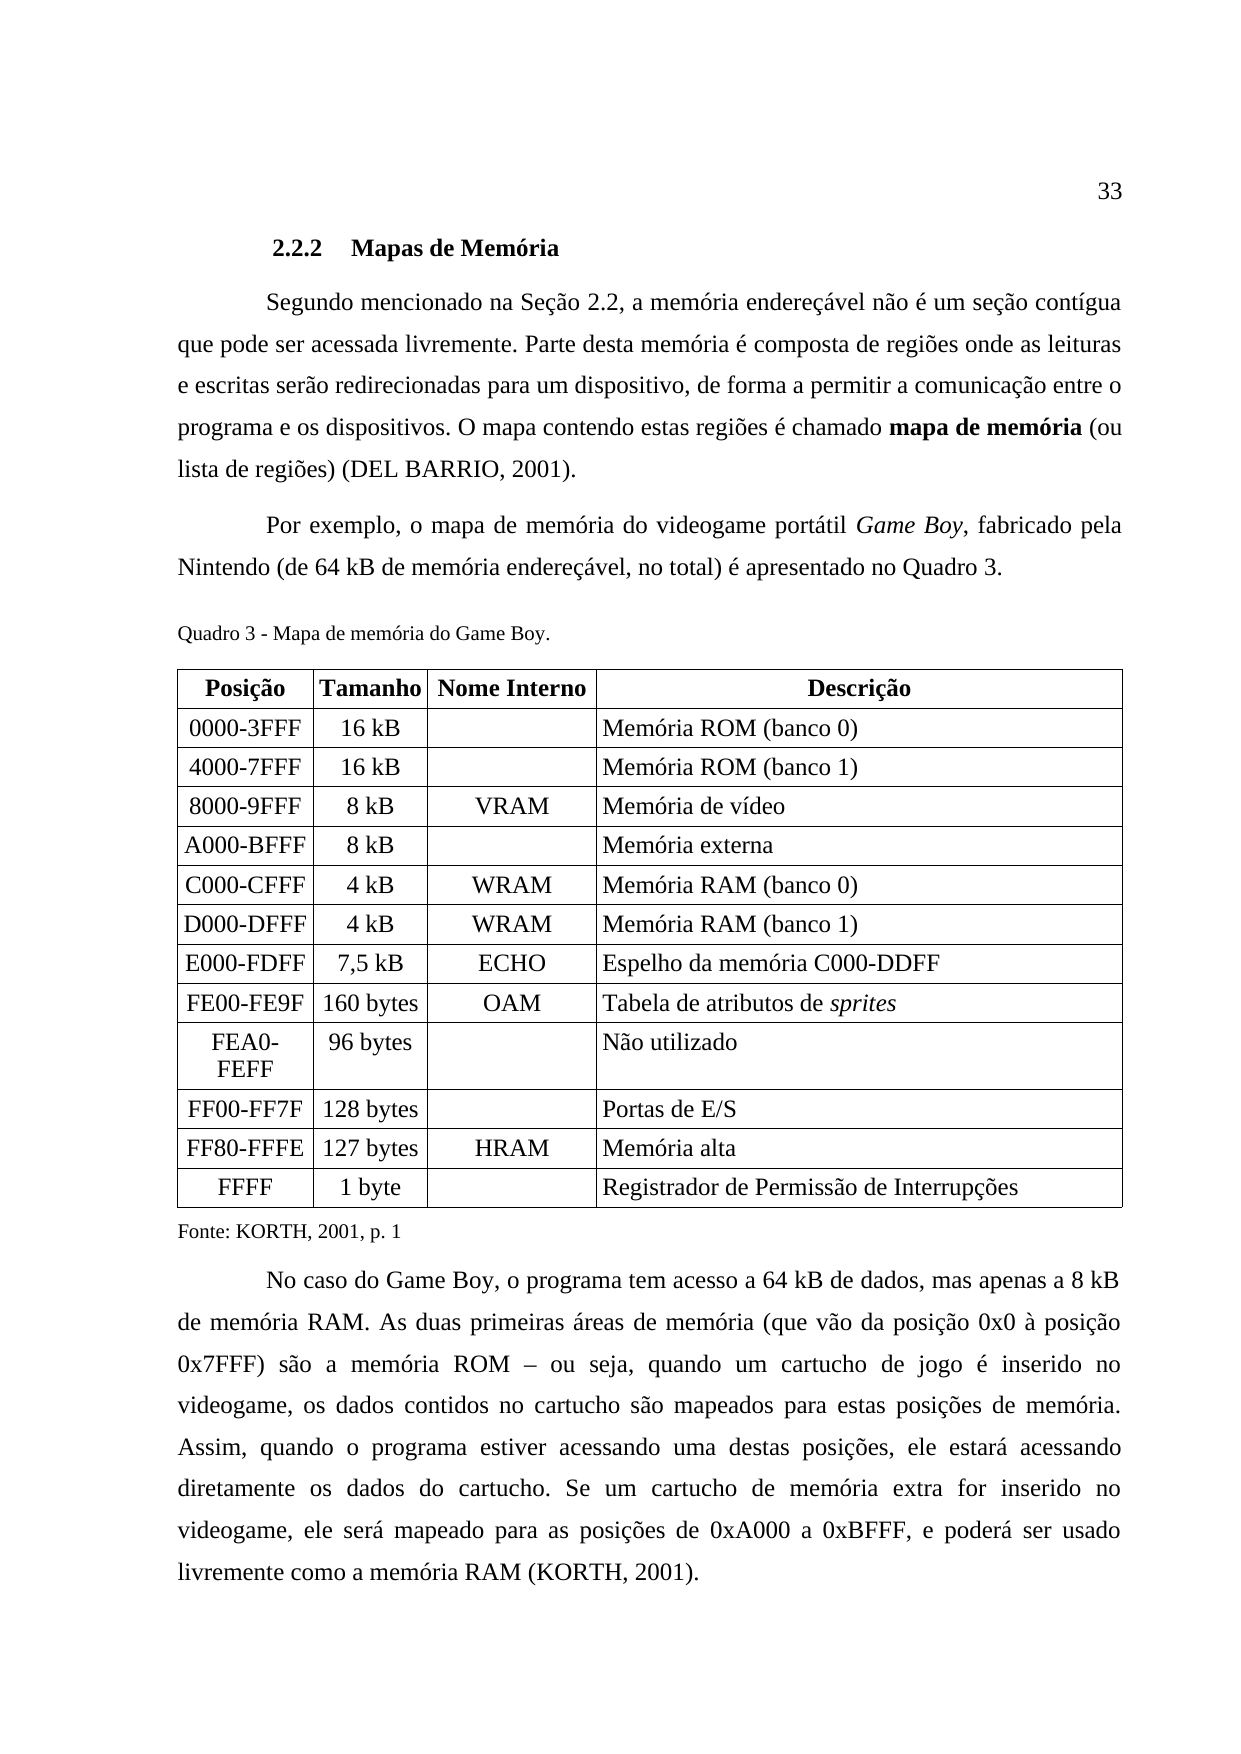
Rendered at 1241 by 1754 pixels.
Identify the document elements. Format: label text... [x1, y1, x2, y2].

table_cell Memória RAM (banco 0) [597, 866, 1122, 904]
subtitle Mapas de Memória [177, 234, 1122, 262]
table_cell 8 kB [314, 787, 427, 826]
table_cell 16 kB [314, 709, 427, 747]
text Fonte: KORTH, 2001, p. 1 [177, 1219, 1122, 1243]
table_cell 4 kB [314, 905, 427, 943]
table_cell Memória de vídeo [597, 787, 1122, 826]
table_cell Memória alta [597, 1129, 1122, 1168]
table_cell 96 bytes [314, 1023, 427, 1089]
table_cell WRAM [428, 866, 596, 904]
table_cell Memória RAM (banco 1) [597, 905, 1122, 943]
text Por exemplo, o mapa de memória do videogame portátil Game Boy, fabricado pela Nintendo (de 64 kB de memória endereçável, no total) é apresentado no Quadro 3. [177, 511, 1122, 580]
table_cell 1 byte [314, 1169, 427, 1207]
table_cell A000-BFFF [178, 827, 313, 865]
table_cell Espelho da memória C000-DDFF [597, 945, 1122, 983]
table_cell OAM [428, 984, 596, 1022]
table_cell 8 kB [314, 827, 427, 865]
table_cell 127 bytes [314, 1129, 427, 1168]
table_cell 128 bytes [314, 1090, 427, 1128]
table_cell [428, 748, 596, 786]
table_cell C000-CFFF [178, 866, 313, 904]
table_cell [428, 1090, 596, 1128]
table_cell [428, 1169, 596, 1207]
table_cell [428, 1023, 596, 1089]
table_cell FE00-FE9F [178, 984, 313, 1022]
table_cell FEA0-FEFF [178, 1023, 313, 1089]
table_cell 0000-3FFF [178, 709, 313, 747]
table_cell 160 bytes [314, 984, 427, 1022]
table_cell Portas de E/S [597, 1090, 1122, 1128]
table_header Tamanho [314, 670, 427, 708]
text Quadro 3 - Mapa de memória do Game Boy. [177, 621, 1122, 644]
table_cell [428, 709, 596, 747]
table_cell 8000-9FFF [178, 787, 313, 826]
table_cell D000-DFFF [178, 905, 313, 943]
table_header Posição [178, 670, 313, 708]
table_cell 4 kB [314, 866, 427, 904]
table_cell 4000-7FFF [178, 748, 313, 786]
text No caso do Game Boy, o programa tem acesso a 64 kB de dados, mas apenas a 8 kB de memória RAM. As duas primeiras áreas de memória (que vão da posição 0x0 à posição 0x7FFF) são a memória ROM – ou seja, quando um cartucho de jogo é inserido no videogame, os dados contidos no cartucho são mapeados para estas posições de memória. Assim, quando o programa estiver acessando uma destas posições, ele estará acessando diretamente os dados do cartucho. Se um cartucho de memória extra for inserido no videogame, ele será mapeado para as posições de 0xA000 a 0xBFFF, e poderá ser usado livremente como a memória RAM (KORTH, 2001). [177, 1267, 1122, 1585]
table_cell FF00-FF7F [178, 1090, 313, 1128]
text Segundo mencionado na Seção 2.2, a memória endereçável não é um seção contígua que pode ser acessada livremente. Parte desta memória é composta de regiões onde as leituras e escritas serão redirecionadas para um dispositivo, de forma a permitir a comunicação entre o programa e os dispositivos. O mapa contendo estas regiões é chamado mapa de memória (ou lista de regiões) (DEL BARRIO, 2001). [177, 288, 1122, 482]
table_header Nome Interno [428, 670, 596, 708]
table_cell FF80-FFFE [178, 1129, 313, 1168]
table_cell Registrador de Permissão de Interrupções [597, 1169, 1122, 1207]
table_cell Memória externa [597, 827, 1122, 865]
table_cell FFFF [178, 1169, 313, 1207]
table_cell 16 kB [314, 748, 427, 786]
table_header Descrição [597, 670, 1122, 708]
table_cell 7,5 kB [314, 945, 427, 983]
table_cell Memória ROM (banco 1) [597, 748, 1122, 786]
table_cell HRAM [428, 1129, 596, 1168]
table_cell Não utilizado [597, 1023, 1122, 1089]
table_cell [428, 827, 596, 865]
table_cell Memória ROM (banco 0) [597, 709, 1122, 747]
table_cell Tabela de atributos de sprites [597, 984, 1122, 1022]
table_cell VRAM [428, 787, 596, 826]
table_cell ECHO [428, 945, 596, 983]
table_cell WRAM [428, 905, 596, 943]
table_cell E000-FDFF [178, 945, 313, 983]
